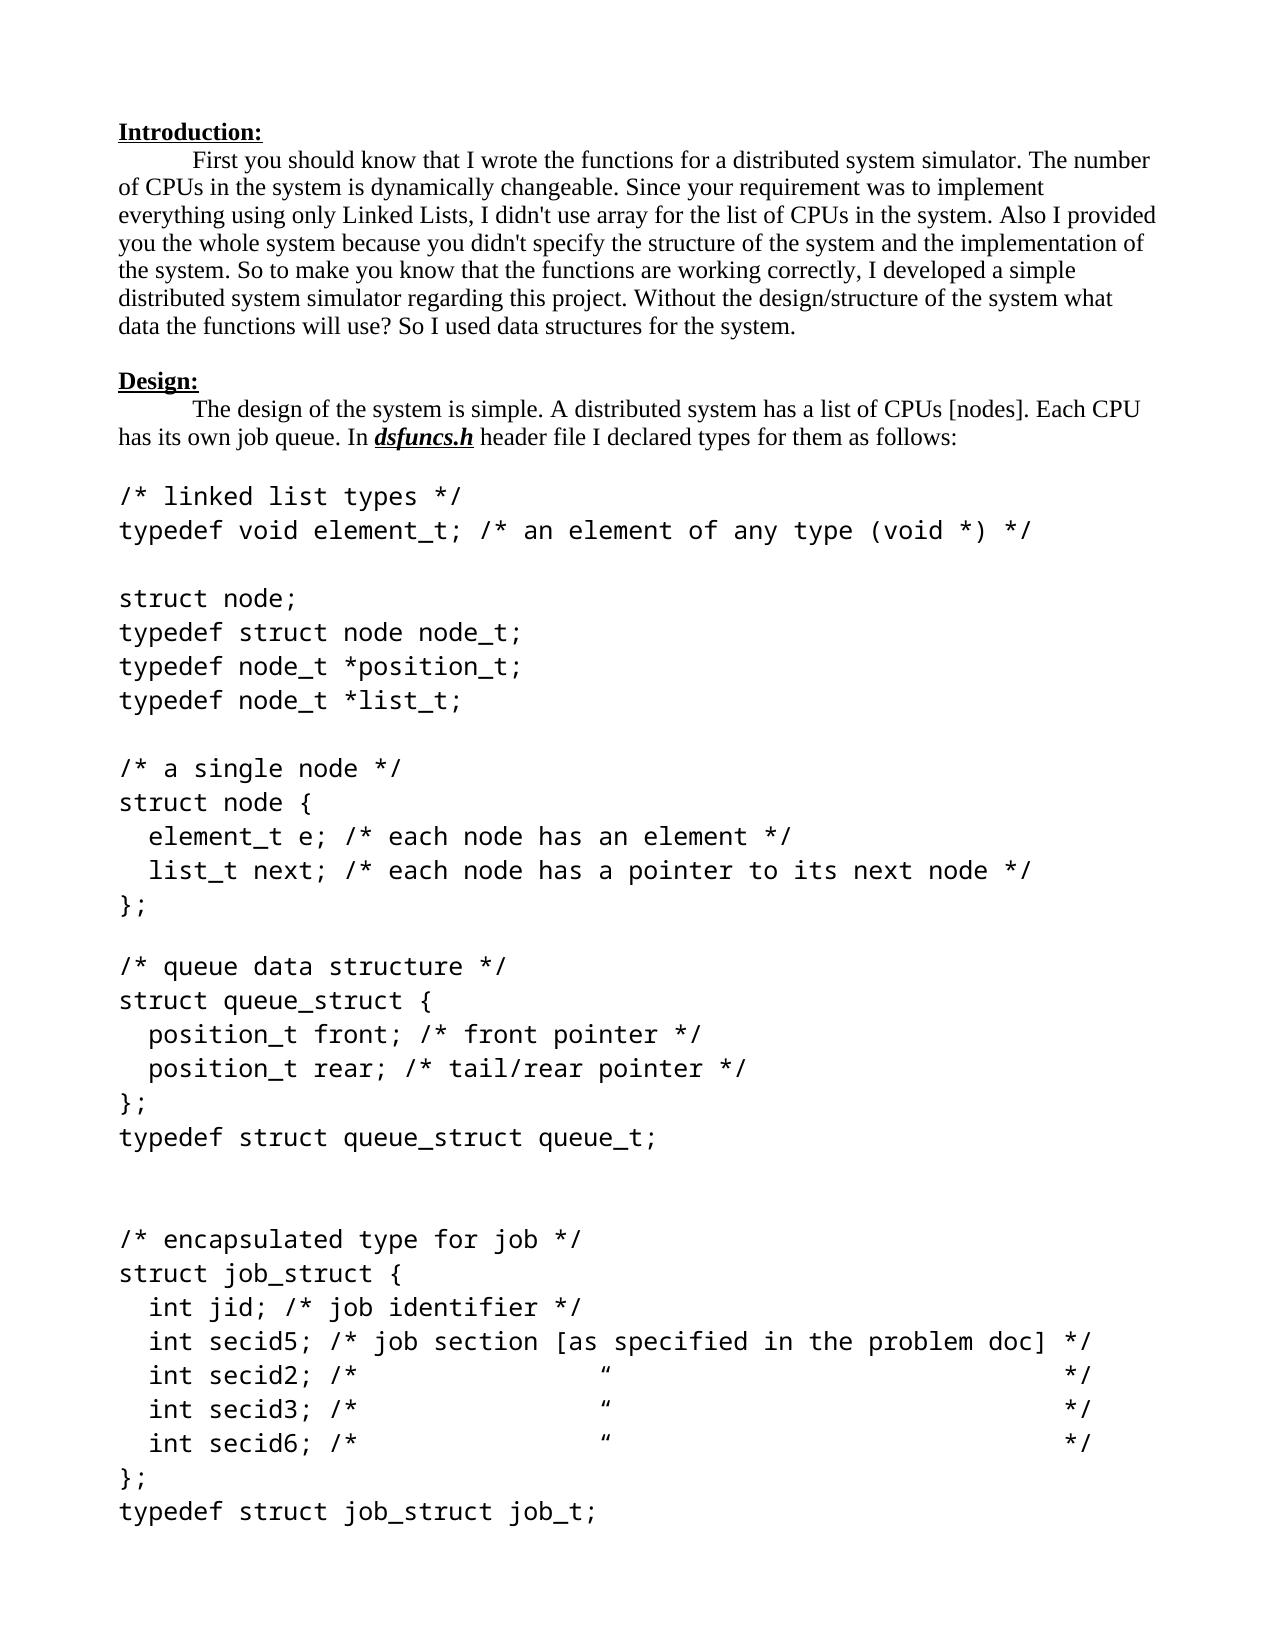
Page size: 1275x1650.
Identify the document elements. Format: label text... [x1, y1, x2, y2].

text typedef void element_t; /* an element of any type (void *) */ [118, 512, 1157, 546]
text The design of the system is simple. A distributed system has a list of CPUs [nodes]. Each CPU has its own job queue. In dsfuncs.h header file I declared types for them as follows: [118, 395, 1157, 451]
text int jid; /* job identifier */ [118, 1289, 1157, 1323]
text int secid2; /* “ */ [118, 1358, 1157, 1392]
text int secid6; /* “ */ [118, 1426, 1157, 1460]
text position_t front; /* front pointer */ [118, 1017, 1157, 1051]
text position_t rear; /* tail/rear pointer */ [118, 1051, 1157, 1085]
text struct job_struct { [118, 1255, 1157, 1289]
text First you should know that I wrote the functions for a distributed system simulator. The number of CPUs in the system is dynamically changeable. Since your requirement was to implement everything using only Linked Lists, I didn't use array for the list of CPUs in the system. Also I provided you the whole system because you didn't specify the structure of the system and the implementation of the system. So to make you know that the functions are working correctly, I developed a simple distributed system simulator regarding this project. Without the design/structure of the system what data the functions will use? So I used data structures for the system. [118, 146, 1157, 340]
text typedef node_t *position_t; [118, 649, 1157, 683]
text }; [118, 1085, 1157, 1119]
text /* encapsulated type for job */ [118, 1221, 1157, 1255]
text struct node; [118, 581, 1157, 614]
text /* a single node */ [118, 751, 1157, 785]
text list_t next; /* each node has a pointer to its next node */ [118, 853, 1157, 887]
text int secid3; /* “ */ [118, 1392, 1157, 1426]
text typedef struct node node_t; [118, 614, 1157, 649]
text typedef node_t *list_t; [118, 683, 1157, 717]
text Design: [118, 367, 1157, 395]
text element_t e; /* each node has an element */ [118, 819, 1157, 853]
text }; [118, 1460, 1157, 1494]
text struct queue_struct { [118, 983, 1157, 1017]
text struct node { [118, 785, 1157, 819]
text /* linked list types */ [118, 478, 1157, 512]
text int secid5; /* job section [as specified in the problem doc] */ [118, 1323, 1157, 1358]
text /* queue data structure */ [118, 949, 1157, 983]
text }; [118, 887, 1157, 921]
text typedef struct job_struct job_t; [118, 1494, 1157, 1528]
text typedef struct queue_struct queue_t; [118, 1119, 1157, 1153]
text Introduction: [118, 118, 1157, 146]
